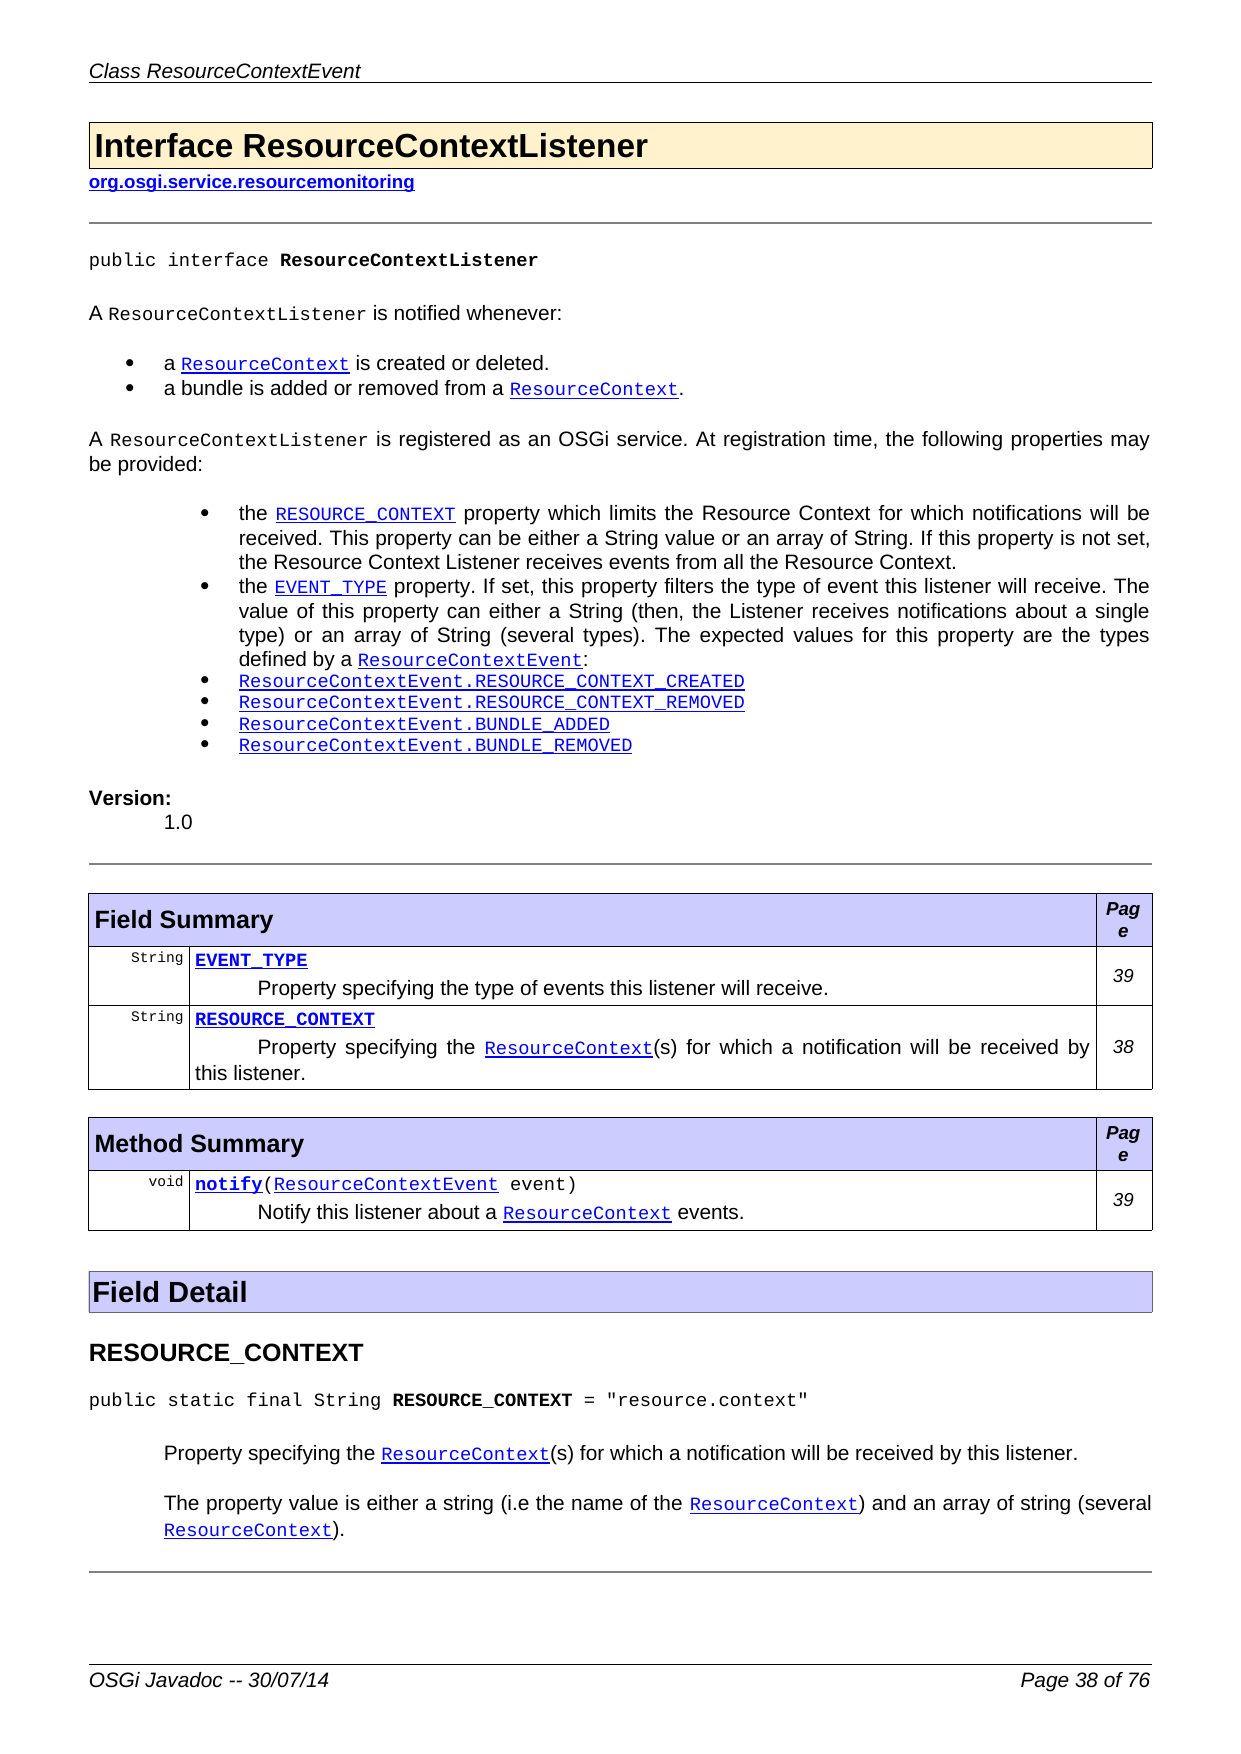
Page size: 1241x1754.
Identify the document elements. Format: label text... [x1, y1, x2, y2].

subtitle Field Detail [90, 1272, 1152, 1312]
table_cell EVENT_TYPE Property specifying the type of events this listener will receive. [190, 947, 1096, 1005]
list a ResourceContext is created or deleted. [126, 351, 1152, 376]
subtitle Interface ResourceContextListener [90, 123, 1152, 168]
table_header Field Summary [89, 894, 1096, 946]
table_cell RESOURCE_CONTEXT Property specifying the ResourceContext(s) for which a notification will be received by this listener. [190, 1006, 1096, 1089]
table_cell notify(ResourceContextEvent event) Notify this listener about a ResourceContext events. [190, 1171, 1096, 1230]
text A ResourceContextListener is notified whenever: [88, 301, 1152, 326]
table_cell 39 [1097, 1171, 1152, 1230]
table_cell String [89, 1006, 189, 1089]
table_header Page [1097, 894, 1152, 946]
text public interface ResourceContextListener [88, 250, 1152, 272]
text The property value is either a string (i.e the name of the ResourceContext) and an array of string (several ResourceContext). [163, 1491, 1152, 1542]
list the RESOURCE_CONTEXT property which limits the Resource Context for which notifications will be received. This property can be either a String value or an array of String. If this property is not set, the Resource Context Listener receives events from all the Resource Context. [201, 501, 1152, 574]
list ResourceContextEvent.RESOURCE_CONTEXT_CREATED [201, 672, 1152, 693]
text A ResourceContextListener is registered as an OSGi service. At registration time, the following properties may be provided: [88, 426, 1152, 476]
text public static final String RESOURCE_CONTEXT = "resource.context" [88, 1391, 1152, 1412]
table_cell String [89, 947, 189, 1005]
table_cell 38 [1097, 1006, 1152, 1089]
text Version: [88, 786, 1152, 810]
list a bundle is added or removed from a ResourceContext. [126, 376, 1152, 401]
table_cell 39 [1097, 947, 1152, 1005]
subtitle RESOURCE_CONTEXT [88, 1338, 1152, 1366]
list ResourceContextEvent.BUNDLE_ADDED [201, 714, 1152, 736]
table_header Method Summary [89, 1118, 1096, 1170]
list ResourceContextEvent.RESOURCE_CONTEXT_REMOVED [201, 693, 1152, 714]
list ResourceContextEvent.BUNDLE_REMOVED [201, 736, 1152, 757]
table_cell void [89, 1171, 189, 1230]
text org.osgi.service.resourcemonitoring [88, 171, 1152, 193]
table_header Page [1097, 1118, 1152, 1170]
list the EVENT_TYPE property. If set, this property filters the type of event this listener will receive. The value of this property can either a String (then, the Listener receives notifications about a single type) or an array of String (several types). The expected values for this property are the types defined by a ResourceContextEvent: [201, 574, 1152, 672]
text Property specifying the ResourceContext(s) for which a notification will be received by this listener. [163, 1441, 1152, 1466]
text 1.0 [163, 810, 1152, 834]
